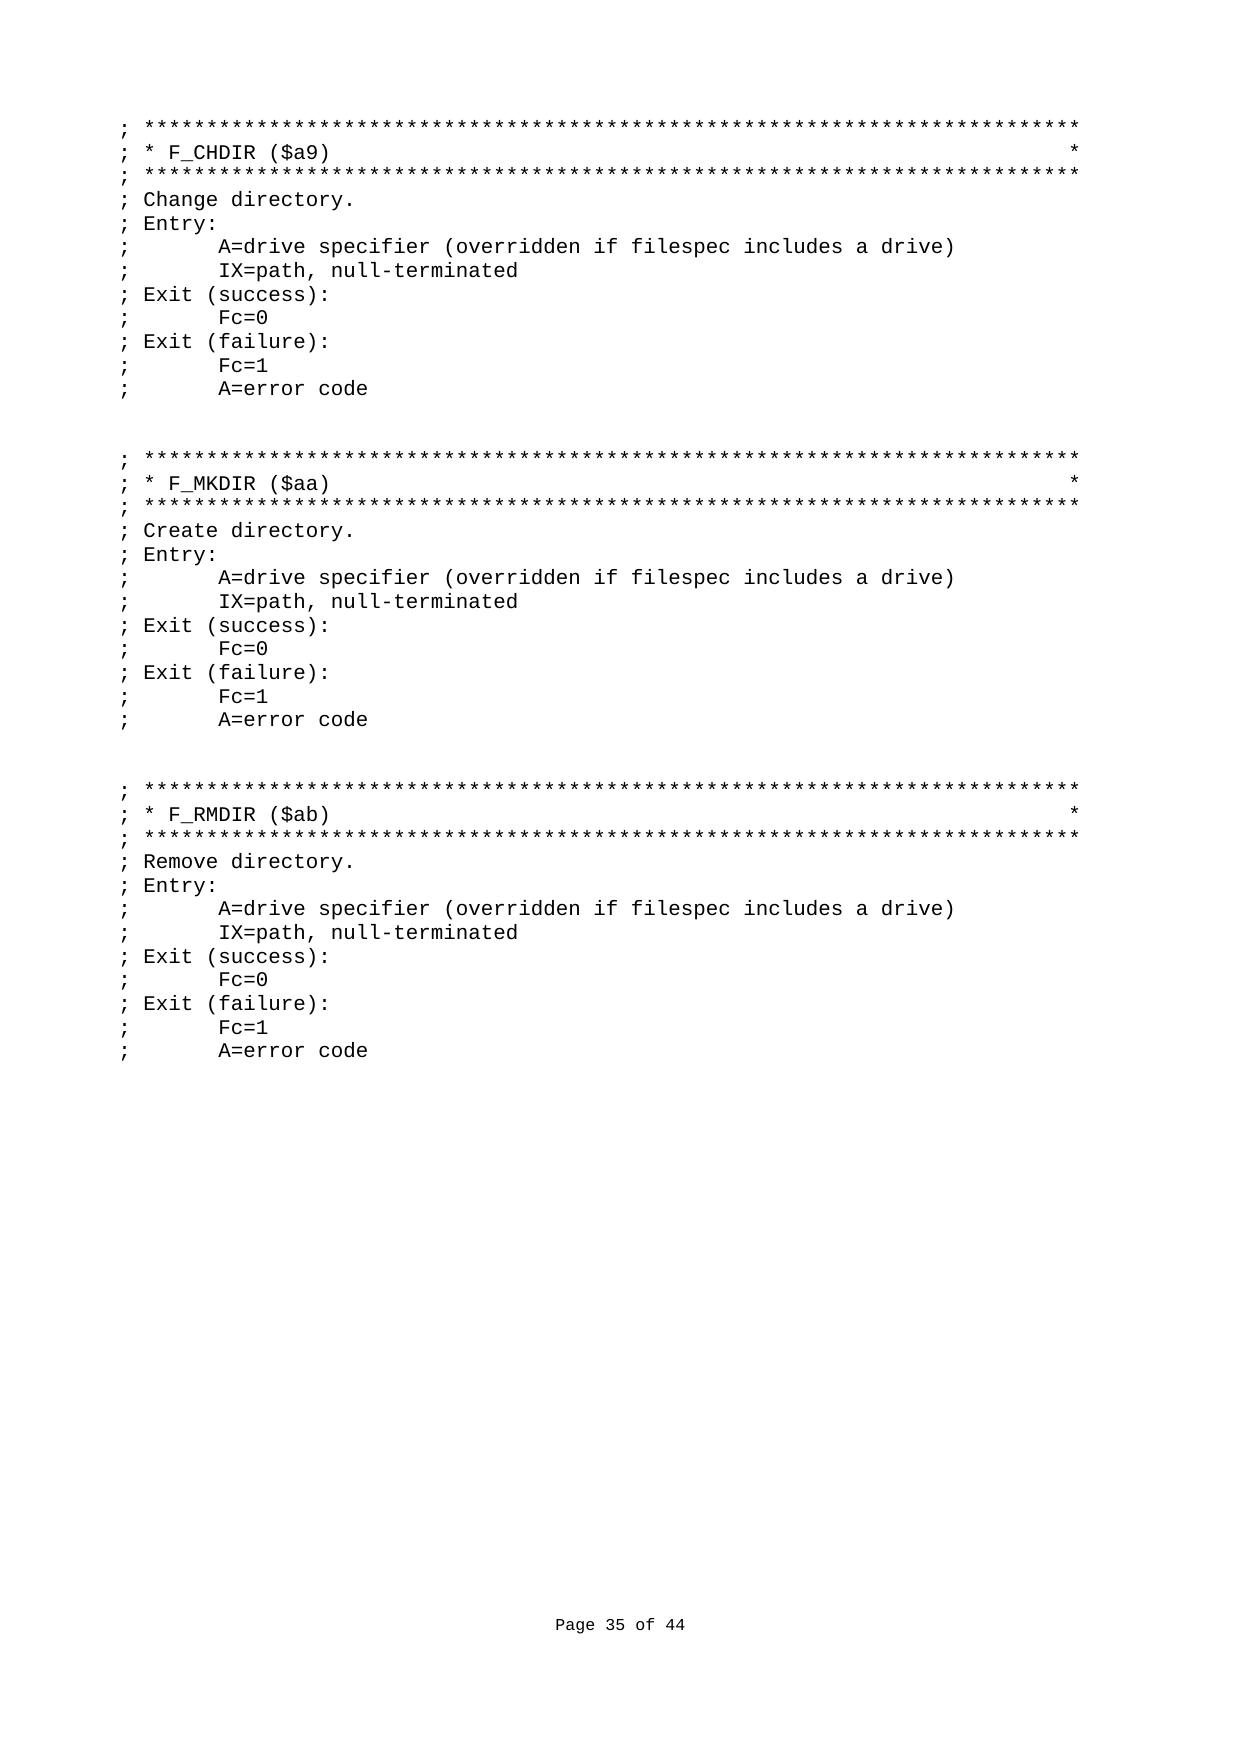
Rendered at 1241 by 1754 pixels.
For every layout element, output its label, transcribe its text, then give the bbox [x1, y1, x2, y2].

text ; Exit (success): [118, 615, 1122, 638]
text ; Exit (failure): [118, 331, 1122, 354]
text ; *************************************************************************** [118, 449, 1122, 473]
text ; Exit (success): [118, 946, 1122, 969]
text ; *************************************************************************** [118, 496, 1122, 520]
text ; Remove directory. [118, 851, 1122, 875]
text ; Exit (failure): [118, 662, 1122, 686]
text ; Exit (failure): [118, 993, 1122, 1017]
text ; Entry: [118, 544, 1122, 567]
text ; * F_RMDIR ($ab) * [118, 804, 1122, 827]
text ; A=drive specifier (overridden if filespec includes a drive) [118, 236, 1122, 260]
text ; *************************************************************************** [118, 780, 1122, 804]
text ; * F_MKDIR ($aa) * [118, 473, 1122, 496]
text ; A=error code [118, 378, 1122, 402]
text ; A=drive specifier (overridden if filespec includes a drive) [118, 567, 1122, 591]
text ; A=error code [118, 1040, 1122, 1064]
text ; *************************************************************************** [118, 827, 1122, 851]
text ; A=drive specifier (overridden if filespec includes a drive) [118, 898, 1122, 922]
text ; Entry: [118, 875, 1122, 898]
text ; Change directory. [118, 189, 1122, 213]
text ; Fc=1 [118, 686, 1122, 709]
text ; Fc=0 [118, 638, 1122, 662]
text ; Entry: [118, 213, 1122, 236]
text ; Fc=1 [118, 354, 1122, 378]
text ; Exit (success): [118, 284, 1122, 307]
text ; Fc=0 [118, 307, 1122, 331]
text ; Create directory. [118, 520, 1122, 544]
text ; *************************************************************************** [118, 165, 1122, 189]
text ; IX=path, null-terminated [118, 260, 1122, 284]
text ; IX=path, null-terminated [118, 591, 1122, 615]
text ; Fc=1 [118, 1017, 1122, 1040]
text ; IX=path, null-terminated [118, 922, 1122, 946]
text ; Fc=0 [118, 969, 1122, 993]
text ; *************************************************************************** [118, 118, 1122, 142]
text ; A=error code [118, 709, 1122, 733]
text ; * F_CHDIR ($a9) * [118, 142, 1122, 165]
